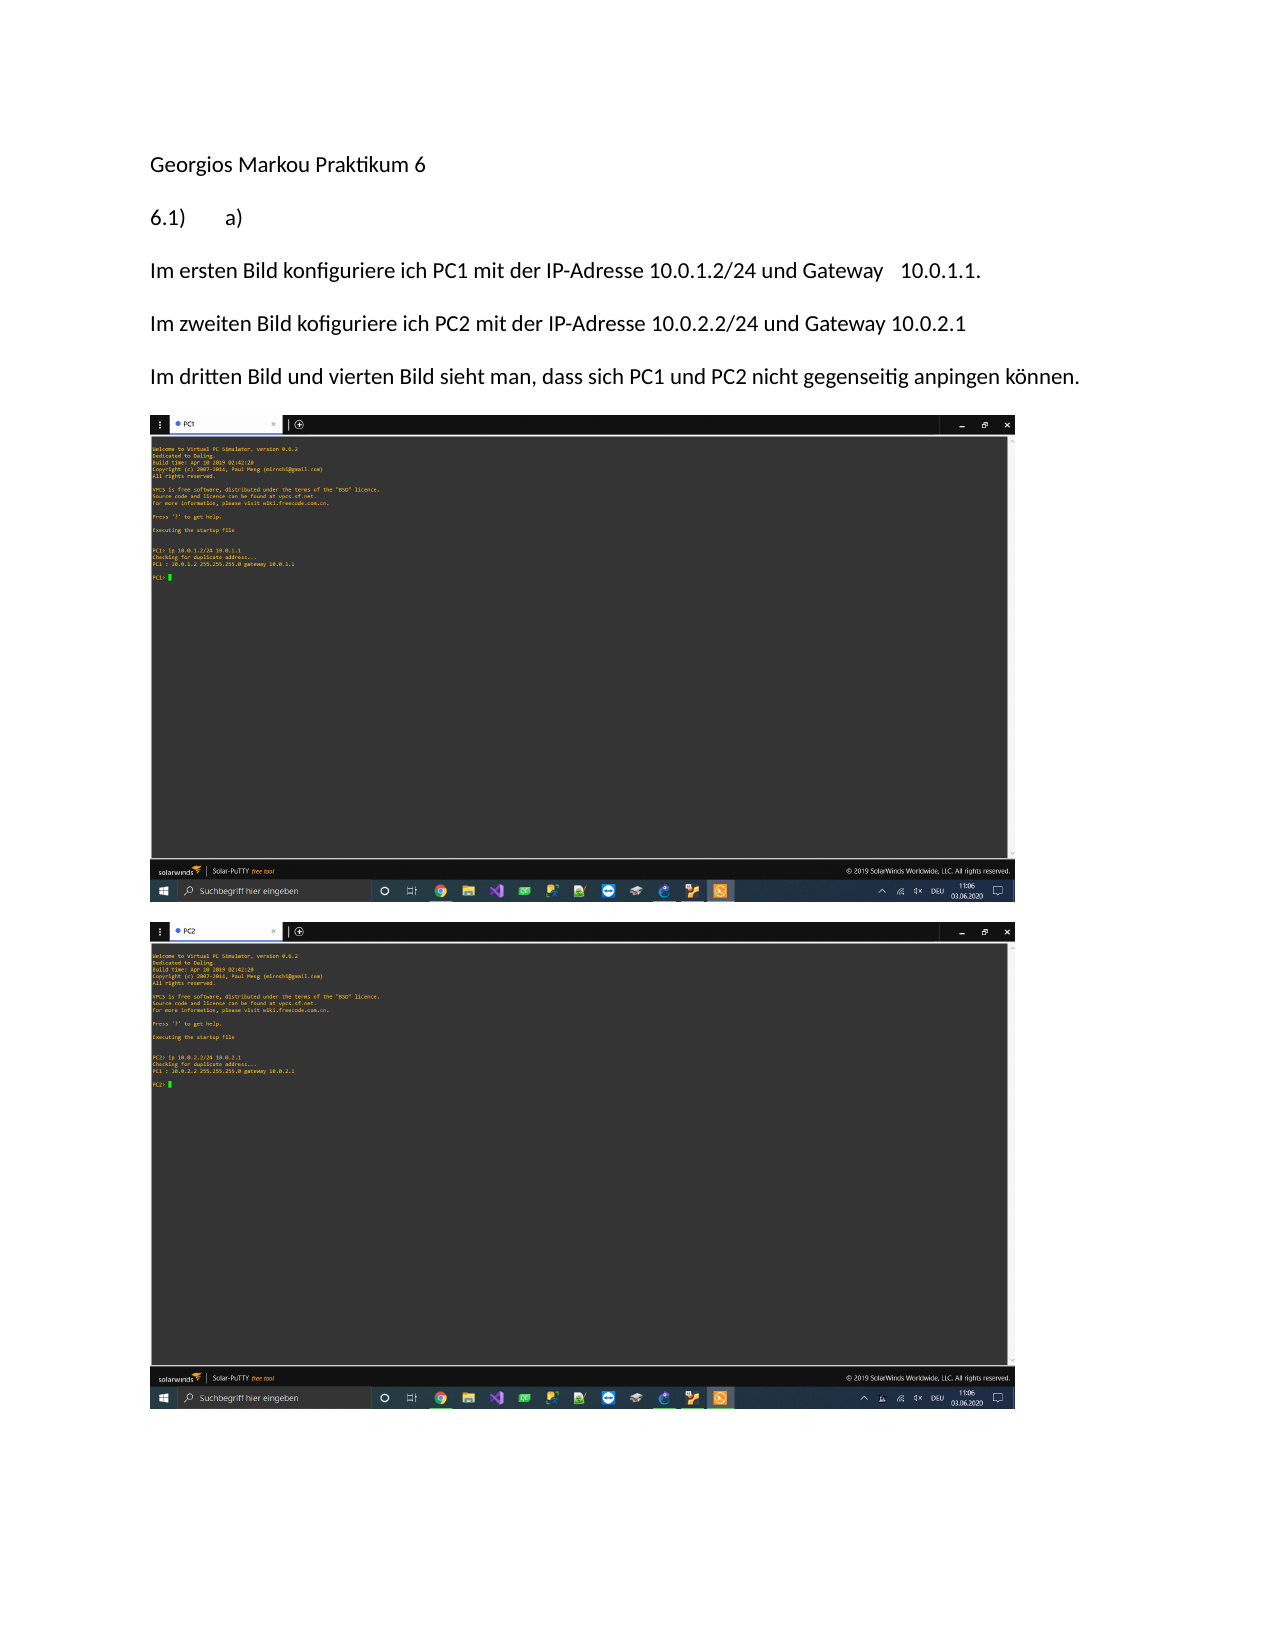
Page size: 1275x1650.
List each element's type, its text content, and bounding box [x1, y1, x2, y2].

text Im ersten Bild konfiguriere ich PC1 mit der IP-Adresse 10.0.1.2/24 und Gateway 10.0.1.1. [150, 256, 1125, 284]
text Im dritten Bild und vierten Bild sieht man, dass sich PC1 und PC2 nicht gegenseitig anpingen können. [150, 362, 1125, 390]
text Georgios Markou Praktikum 6 [150, 150, 1125, 178]
text 6.1) a) [150, 203, 1125, 231]
text Im zweiten Bild kofiguriere ich PC2 mit der IP-Adresse 10.0.2.2/24 und Gateway 10.0.2.1 [150, 309, 1125, 337]
